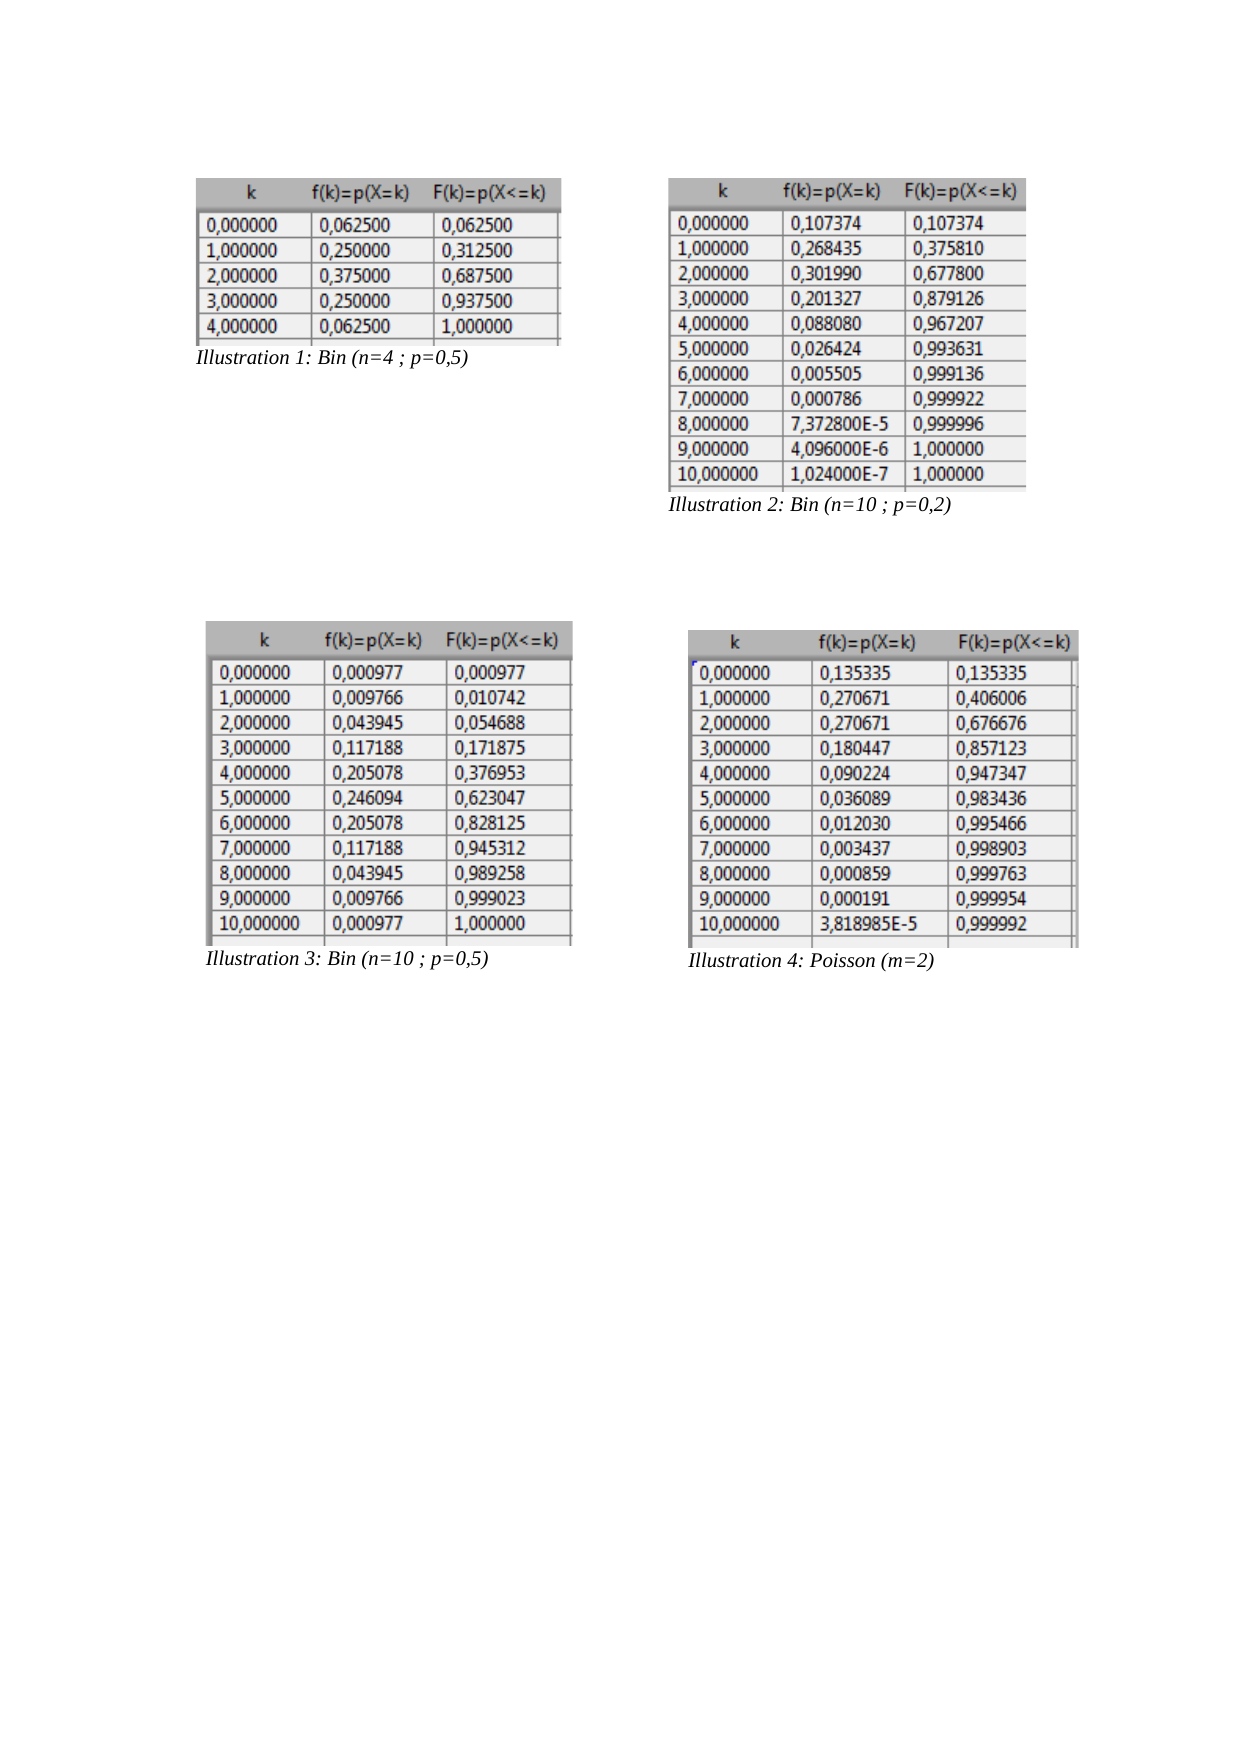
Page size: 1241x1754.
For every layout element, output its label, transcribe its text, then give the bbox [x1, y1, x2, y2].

picture [688, 630, 1079, 948]
text Illustration 2: Bin (n=10 ; p=0,2) [668, 492, 1026, 516]
picture [668, 178, 1027, 492]
text Illustration 3: Bin (n=10 ; p=0,5) [206, 946, 573, 970]
picture [205, 621, 573, 946]
text Illustration 1: Bin (n=4 ; p=0,5) [196, 346, 561, 369]
picture [195, 178, 562, 346]
text Illustration 4: Poisson (m=2) [688, 948, 1079, 972]
